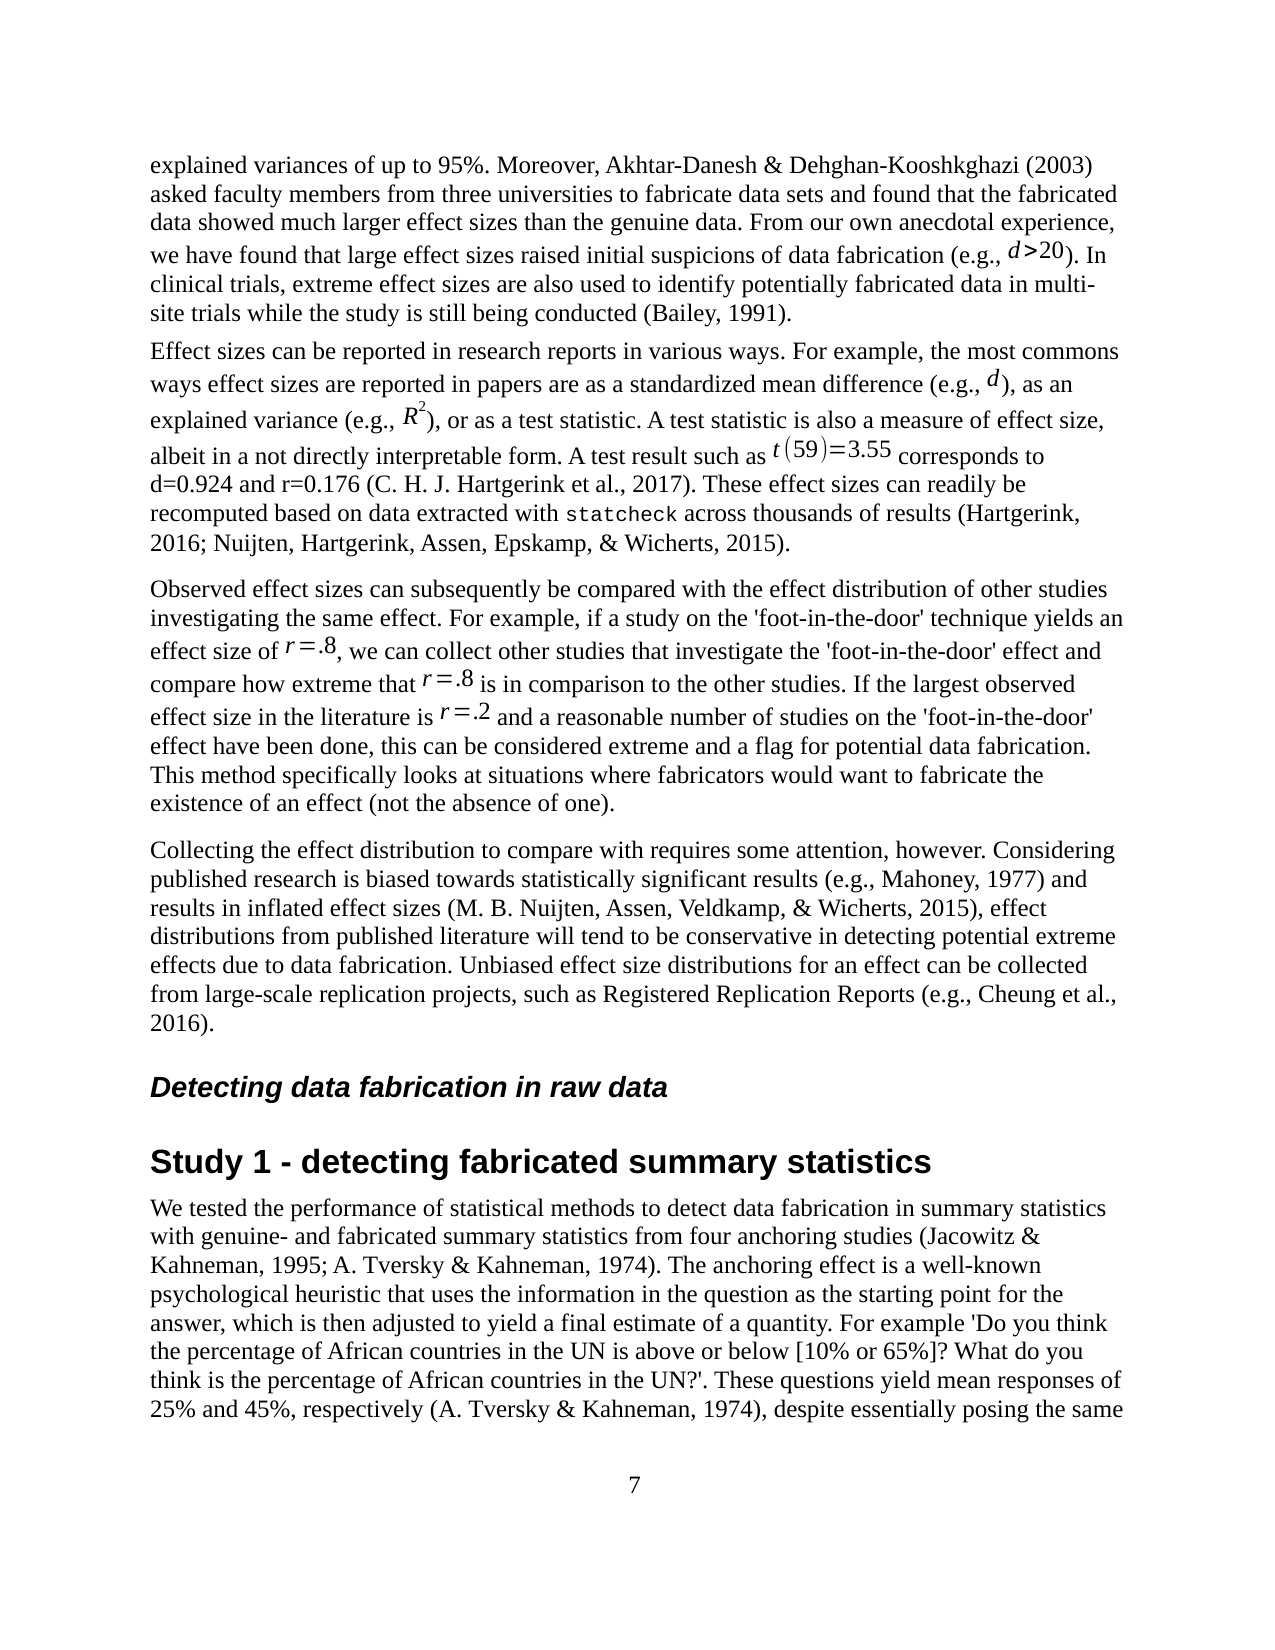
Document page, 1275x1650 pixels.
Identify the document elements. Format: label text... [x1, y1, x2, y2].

text Collecting the effect distribution to compare with requires some attention, however. Considering published research is biased towards statistically significant results (e.g., Mahoney, 1977) and results in inflated effect sizes (M. B. Nuijten, Assen, Veldkamp, & Wicherts, 2015), effect distributions from published literature will tend to be conservative in detecting potential extreme effects due to data fabrication. Unbiased effect size distributions for an effect can be collected from large-scale replication projects, such as Registered Replication Reports (e.g., Cheung et al., 2016). [150, 835, 1125, 1036]
subtitle Detecting data fabrication in raw data [150, 1070, 1125, 1104]
subtitle Study 1 - detecting fabricated summary statistics [150, 1141, 1125, 1180]
text Observed effect sizes can subsequently be compared with the effect distribution of other studies investigating the same effect. For example, if a study on the 'foot-in-the-door' technique yields an effect size of , we can collect other studies that investigate the 'foot-in-the-door' effect and compare how extreme that is in comparison to the other studies. If the largest observed effect size in the literature is and a reasonable number of studies on the 'foot-in-the-door' effect have been done, this can be considered extreme and a flag for potential data fabrication. This method specifically looks at situations where fabricators would want to fabricate the existence of an effect (not the absence of one). [150, 574, 1125, 817]
text explained variances of up to 95%. Moreover, Akhtar-Danesh & Dehghan-Kooshkghazi (2003) asked faculty members from three universities to fabricate data sets and found that the fabricated data showed much larger effect sizes than the genuine data. From our own anecdotal experience, we have found that large effect sizes raised initial suspicions of data fabrication (e.g., ). In clinical trials, extreme effect sizes are also used to identify potentially fabricated data in multi-site trials while the study is still being conducted (Bailey, 1991). [150, 150, 1125, 327]
text Effect sizes can be reported in research reports in various ways. For example, the most commons ways effect sizes are reported in papers are as a standardized mean difference (e.g., ), as an explained variance (e.g., ), or as a test statistic. A test statistic is also a measure of effect size, albeit in a not directly interpretable form. A test result such as corresponds to d=0.924 and r=0.176 (C. H. J. Hartgerink et al., 2017). These effect sizes can readily be recomputed based on data extracted with statcheck across thousands of results (Hartgerink, 2016; Nuijten, Hartgerink, Assen, Epskamp, & Wicherts, 2015). [150, 336, 1125, 557]
text We tested the performance of statistical methods to detect data fabrication in summary statistics with genuine- and fabricated summary statistics from four anchoring studies (Jacowitz & Kahneman, 1995; A. Tversky & Kahneman, 1974). The anchoring effect is a well-known psychological heuristic that uses the information in the question as the starting point for the answer, which is then adjusted to yield a final estimate of a quantity. For example 'Do you think the percentage of African countries in the UN is above or below [10% or 65%]? What do you think is the percentage of African countries in the UN?'. These questions yield mean responses of 25% and 45%, respectively (A. Tversky & Kahneman, 1974), despite essentially posing the same [150, 1193, 1125, 1423]
